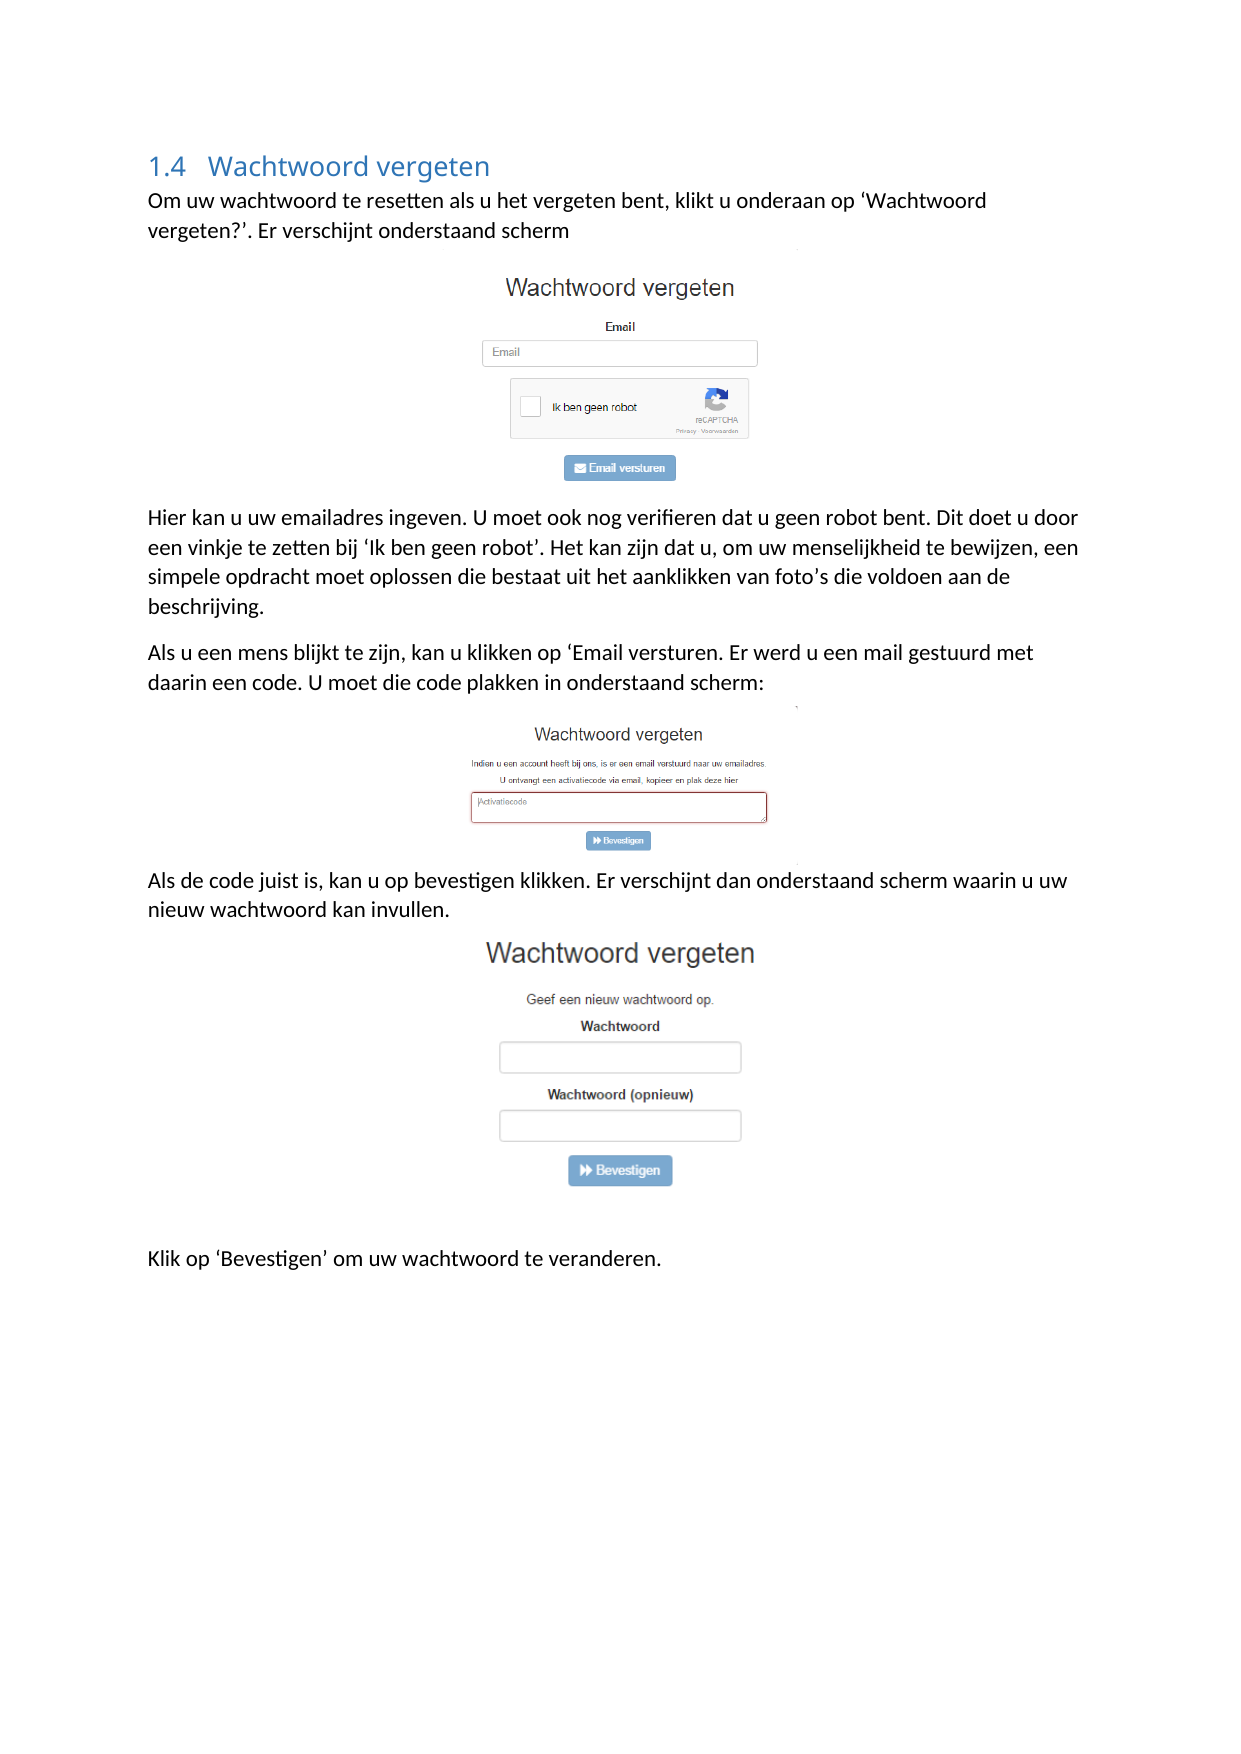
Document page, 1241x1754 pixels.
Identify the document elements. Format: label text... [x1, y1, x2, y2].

subtitle Wachtwoord vergeten [148, 148, 1093, 184]
text Hier kan u uw emailadres ingeven. U moet ook nog verifieren dat u geen robot bent. Dit doet u door een vinkje te zetten bij ‘Ik ben geen robot’. Het kan zijn dat u, om uw menselijkheid te bewijzen, een simpele opdracht moet oplossen die bestaat uit het aanklikken van foto’s die voldoen aan de beschrijving. [148, 263, 1093, 620]
text Als u een mens blijkt te zijn, kan u klikken op ‘Email versturen. Er werd u een mail gestuurd met daarin een code. U moet die code plakken in onderstaand scherm: [148, 638, 1093, 696]
text Om uw wachtwoord te resetten als u het vergeten bent, klikt u onderaan op ‘Wachtwoord vergeten?’. Er verschijnt onderstaand scherm [148, 187, 1093, 244]
text Als de code juist is, kan u op bevestigen klikken. Er verschijnt dan onderstaand scherm waarin u uw nieuw wachtwoord kan invullen. [148, 714, 1093, 923]
text Klik op ‘Bevestigen’ om uw wachtwoord te veranderen. [148, 1244, 1093, 1272]
